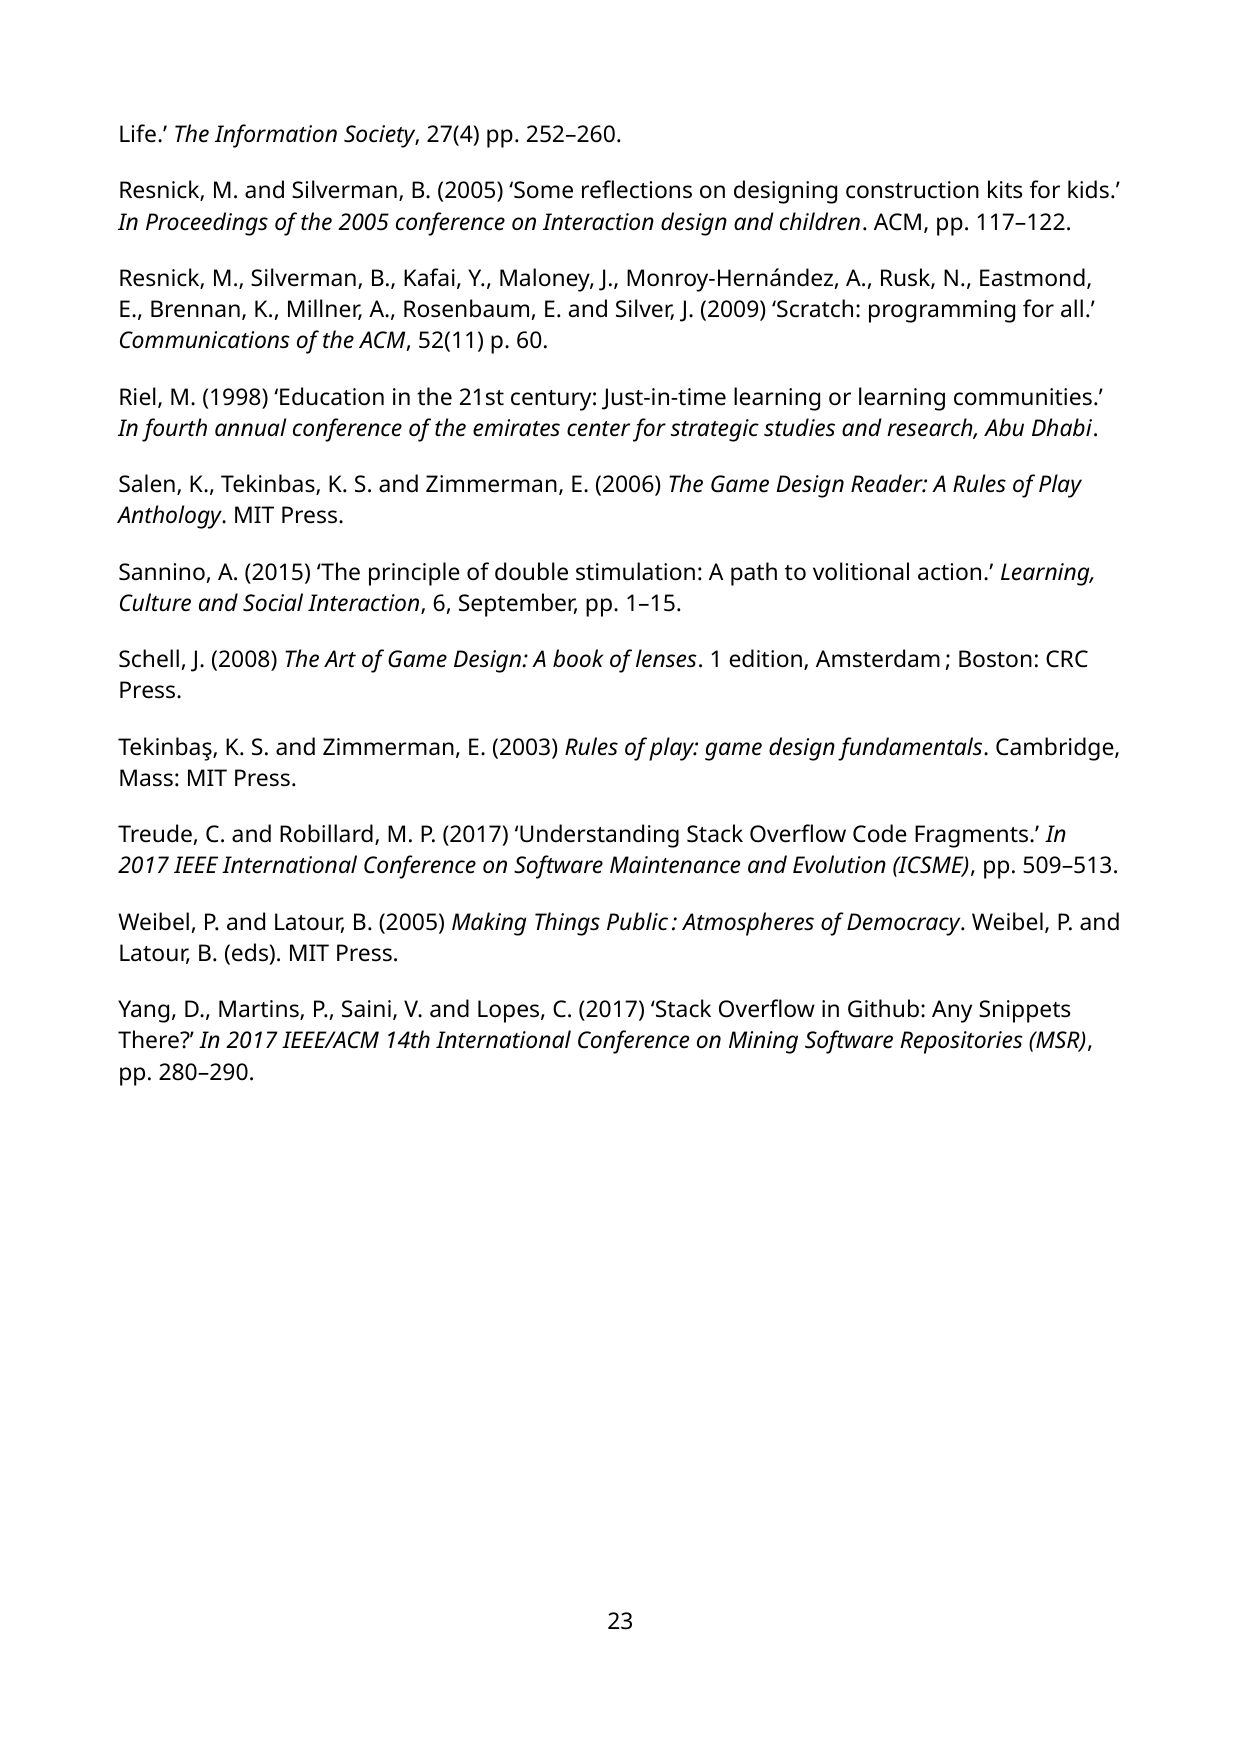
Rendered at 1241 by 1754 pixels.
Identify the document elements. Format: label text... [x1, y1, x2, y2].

text Resnick, M. and Silverman, B. (2005) ‘Some reflections on designing construction kits for kids.’ In Proceedings of the 2005 conference on Interaction design and children. ACM, pp. 117–122. [118, 174, 1122, 237]
text Salen, K., Tekinbas, K. S. and Zimmerman, E. (2006) The Game Design Reader: A Rules of Play Anthology. MIT Press. [118, 468, 1122, 531]
text Treude, C. and Robillard, M. P. (2017) ‘Understanding Stack Overflow Code Fragments.’ In 2017 IEEE International Conference on Software Maintenance and Evolution (ICSME), pp. 509–513. [118, 818, 1122, 881]
text Riel, M. (1998) ‘Education in the 21st century: Just-in-time learning or learning communities.’ In fourth annual conference of the emirates center for strategic studies and research, Abu Dhabi. [118, 381, 1122, 443]
text Life.’ The Information Society, 27(4) pp. 252–260. [118, 118, 1122, 149]
text Schell, J. (2008) The Art of Game Design: A book of lenses. 1 edition, Amsterdam ; Boston: CRC Press. [118, 643, 1122, 706]
text Yang, D., Martins, P., Saini, V. and Lopes, C. (2017) ‘Stack Overflow in Github: Any Snippets There?’ In 2017 IEEE/ACM 14th International Conference on Mining Software Repositories (MSR), pp. 280–290. [118, 993, 1122, 1087]
text Tekinbaş, K. S. and Zimmerman, E. (2003) Rules of play: game design fundamentals. Cambridge, Mass: MIT Press. [118, 731, 1122, 793]
text Weibel, P. and Latour, B. (2005) Making Things Public : Atmospheres of Democracy. Weibel, P. and Latour, B. (eds). MIT Press. [118, 906, 1122, 968]
text Resnick, M., Silverman, B., Kafai, Y., Maloney, J., Monroy-Hernández, A., Rusk, N., Eastmond, E., Brennan, K., Millner, A., Rosenbaum, E. and Silver, J. (2009) ‘Scratch: programming for all.’ Communications of the ACM, 52(11) p. 60. [118, 262, 1122, 356]
text Sannino, A. (2015) ‘The principle of double stimulation: A path to volitional action.’ Learning, Culture and Social Interaction, 6, September, pp. 1–15. [118, 556, 1122, 618]
